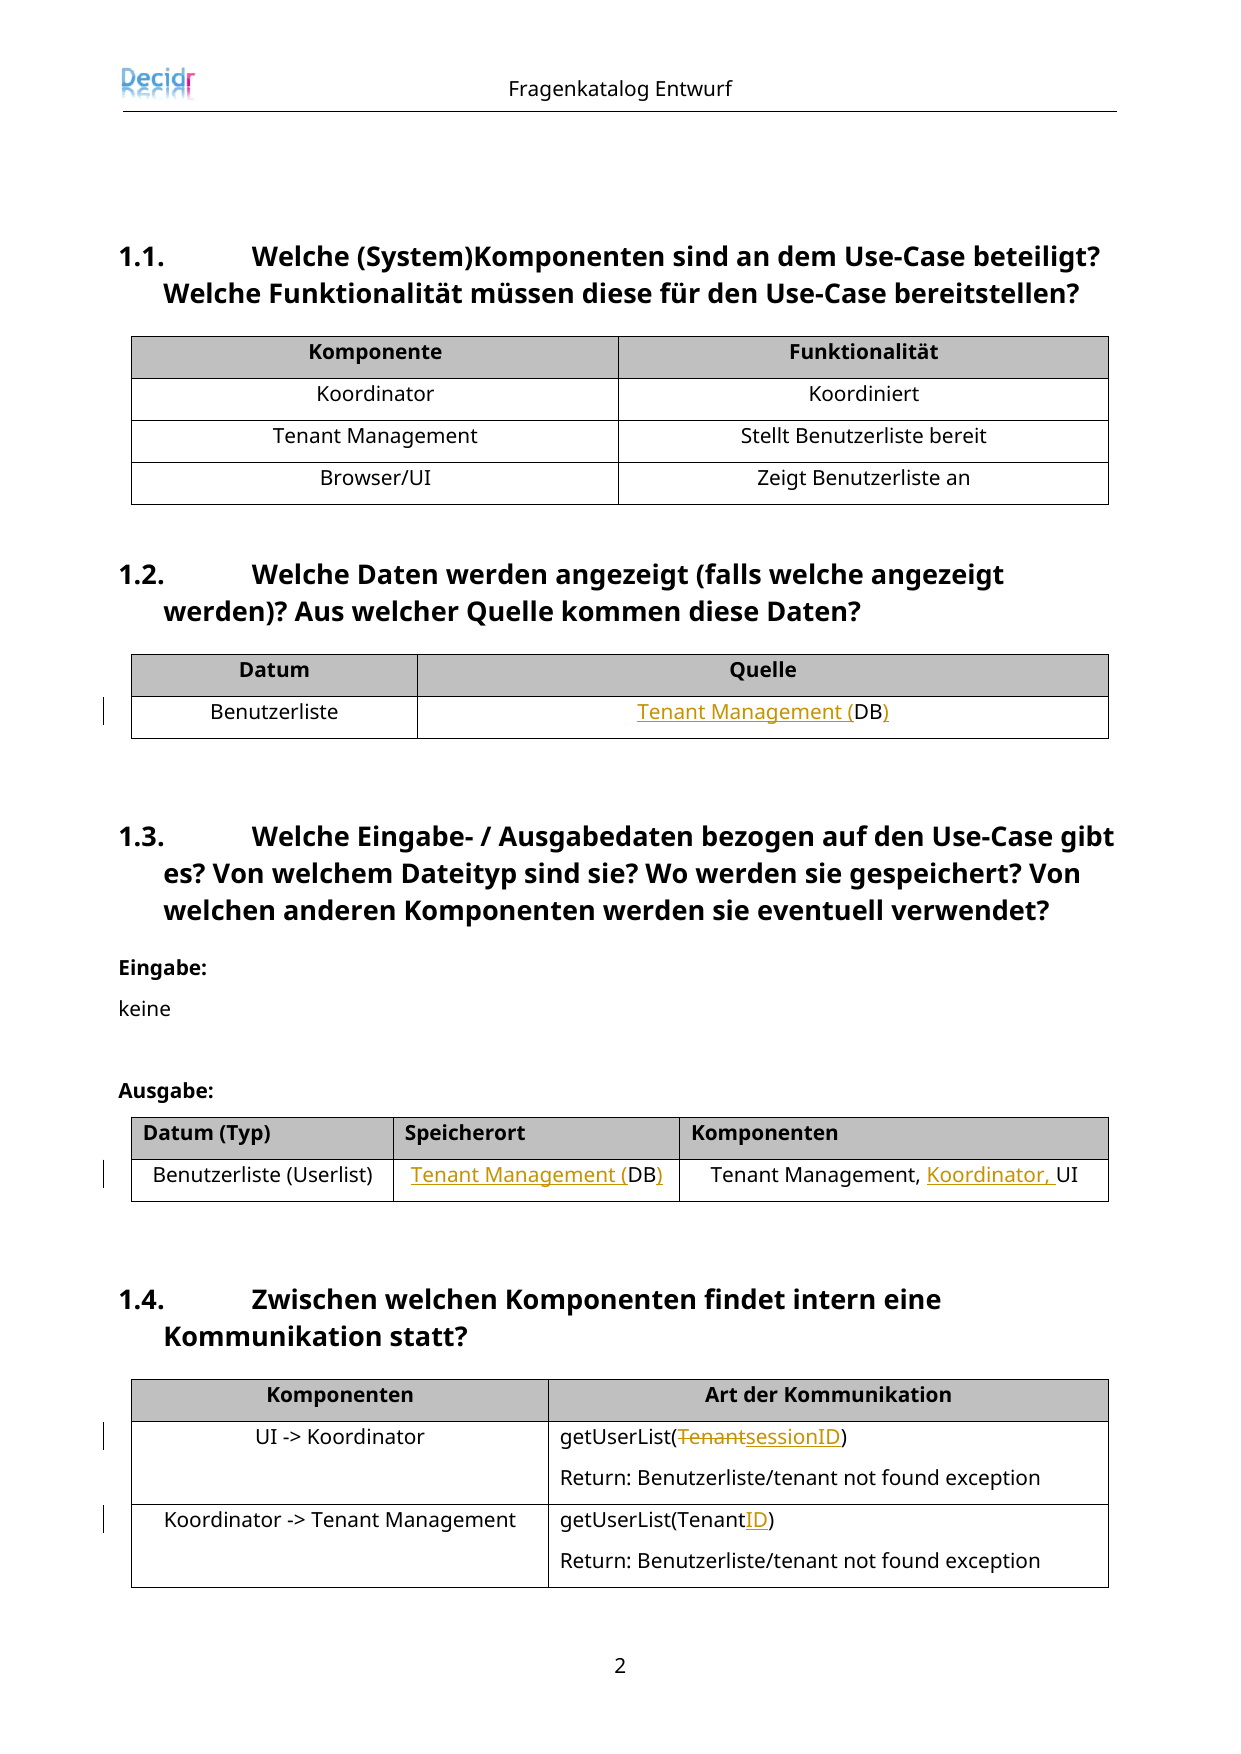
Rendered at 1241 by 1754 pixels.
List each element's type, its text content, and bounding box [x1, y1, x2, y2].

table_cell Koordiniert [619, 379, 1108, 420]
subtitle Zwischen welchen Komponenten findet intern eine Kommunikation statt? [118, 1280, 1122, 1354]
subtitle Welche (System)Komponenten sind an dem Use-Case beteiligt? Welche Funktionalität müssen diese für den Use-Case bereitstellen? [118, 237, 1122, 311]
table_header Speicherort [394, 1118, 679, 1159]
table_cell UI -> Koordinator [132, 1422, 548, 1504]
table_cell Benutzerliste [132, 697, 417, 738]
table_cell Tenant Management [132, 421, 618, 462]
table_header Quelle [418, 655, 1108, 696]
text keine [118, 994, 1122, 1022]
table_cell Koordinator -> Tenant Management [132, 1505, 548, 1587]
subtitle Welche Daten werden angezeigt (falls welche angezeigt werden)? Aus welcher Quelle kommen diese Daten? [118, 555, 1122, 629]
table_cell Benutzerliste (Userlist) [132, 1160, 393, 1201]
table_header Datum (Typ) [132, 1118, 393, 1159]
table_header Datum [132, 655, 417, 696]
table_cell Tenant Management, Koordinator, UI [680, 1160, 1108, 1201]
table_cell Stellt Benutzerliste bereit [619, 421, 1108, 462]
table_header Funktionalität [619, 337, 1108, 378]
table_cell Tenant Management (DB) [418, 697, 1108, 738]
picture [118, 64, 200, 102]
table_cell Zeigt Benutzerliste an [619, 463, 1108, 504]
table_cell getUserList(TenantID) Return: Benutzerliste/tenant not found exception [549, 1505, 1108, 1587]
table_cell Koordinator [132, 379, 618, 420]
table_header Komponente [132, 337, 618, 378]
table_cell Tenant Management (DB) [394, 1160, 679, 1201]
text Eingabe: [118, 953, 1122, 981]
table_header Art der Kommunikation [549, 1380, 1108, 1421]
subtitle Welche Eingabe- / Ausgabedaten bezogen auf den Use-Case gibt es? Von welchem Dateityp sind sie? Wo werden sie gespeichert? Von welchen anderen Komponenten werden sie eventuell verwendet? [118, 817, 1122, 928]
text Ausgabe: [118, 1076, 1122, 1104]
table_cell Browser/UI [132, 463, 618, 504]
table_header Komponenten [680, 1118, 1108, 1159]
table_header Komponenten [132, 1380, 548, 1421]
table_cell getUserList(sessionID) Return: Benutzerliste/tenant not found exception [549, 1422, 1108, 1504]
